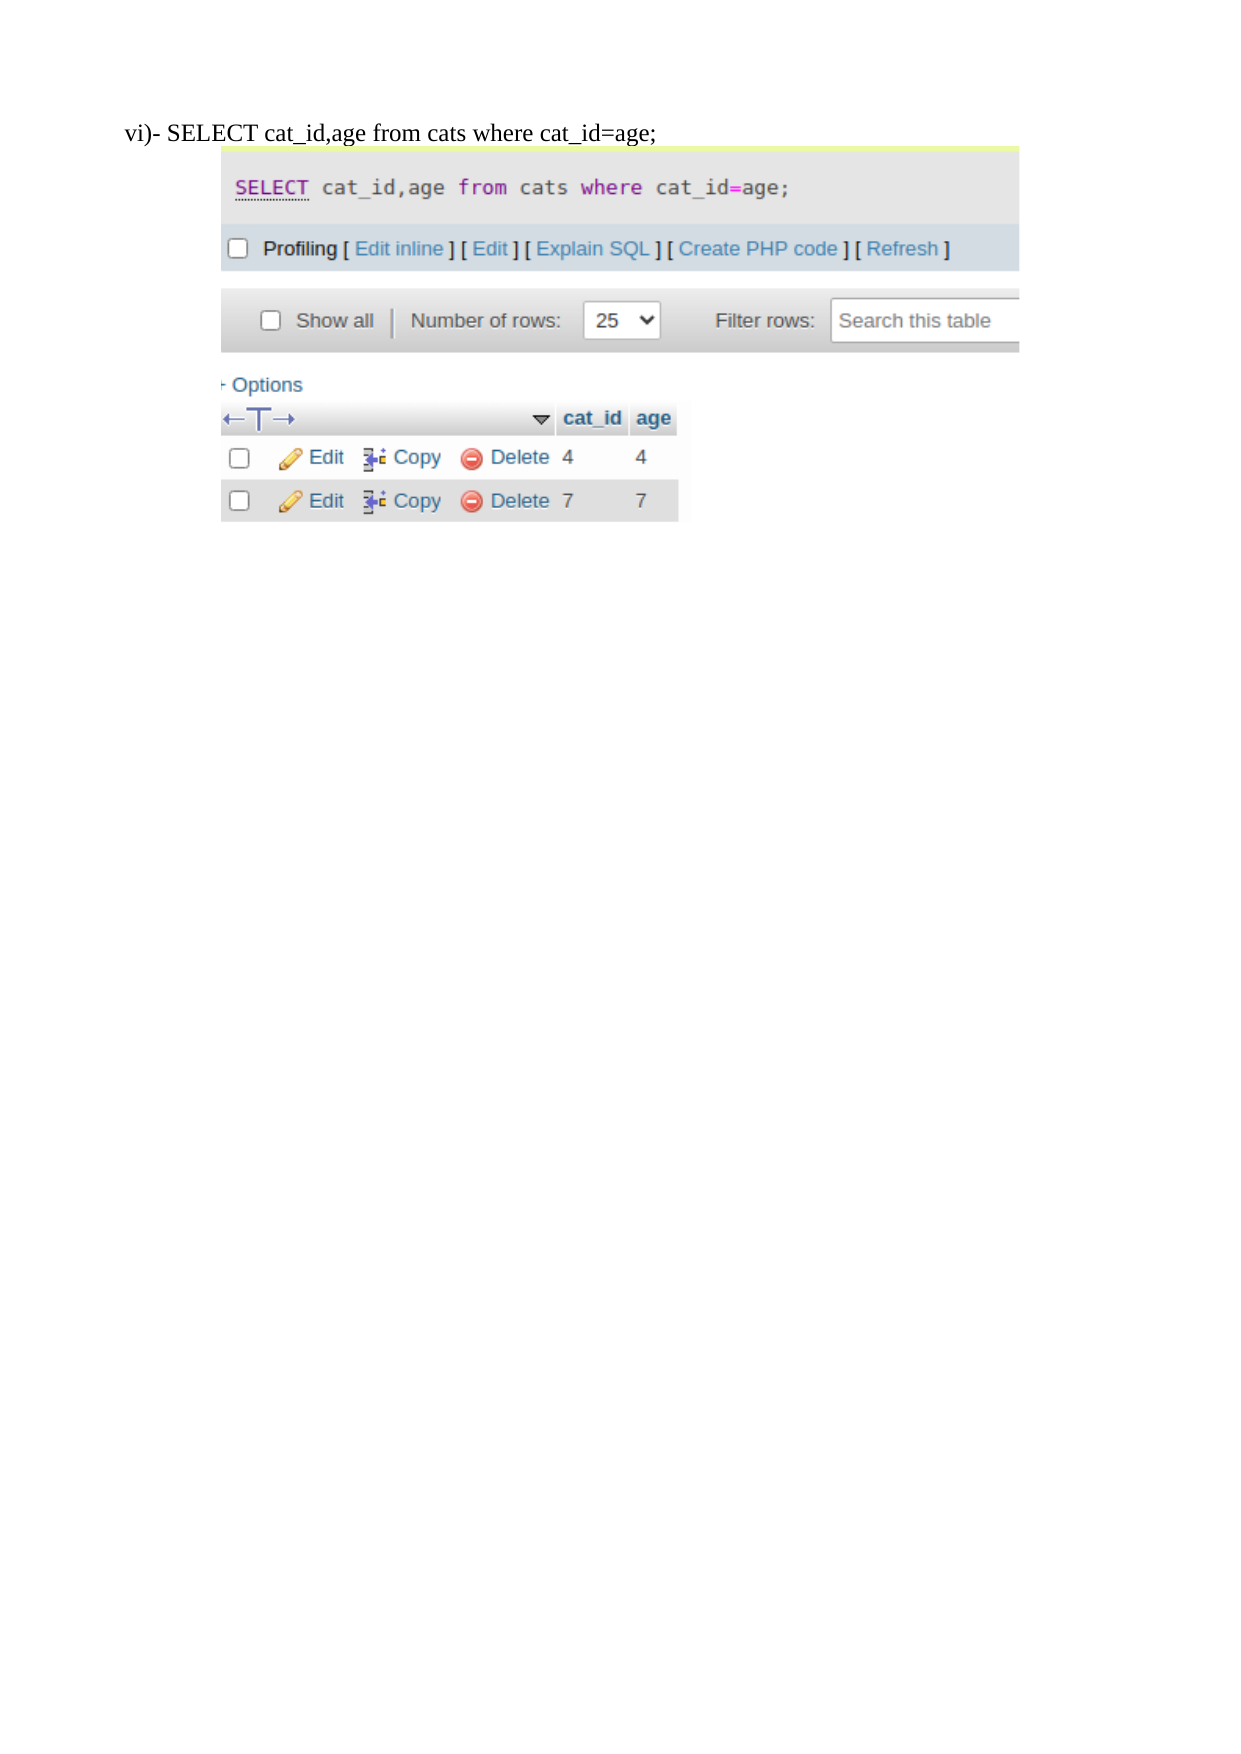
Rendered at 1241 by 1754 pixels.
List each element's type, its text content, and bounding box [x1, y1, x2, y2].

text vi)- SELECT cat_id,age from cats where cat_id=age; [118, 118, 1122, 147]
picture [221, 146, 1020, 555]
